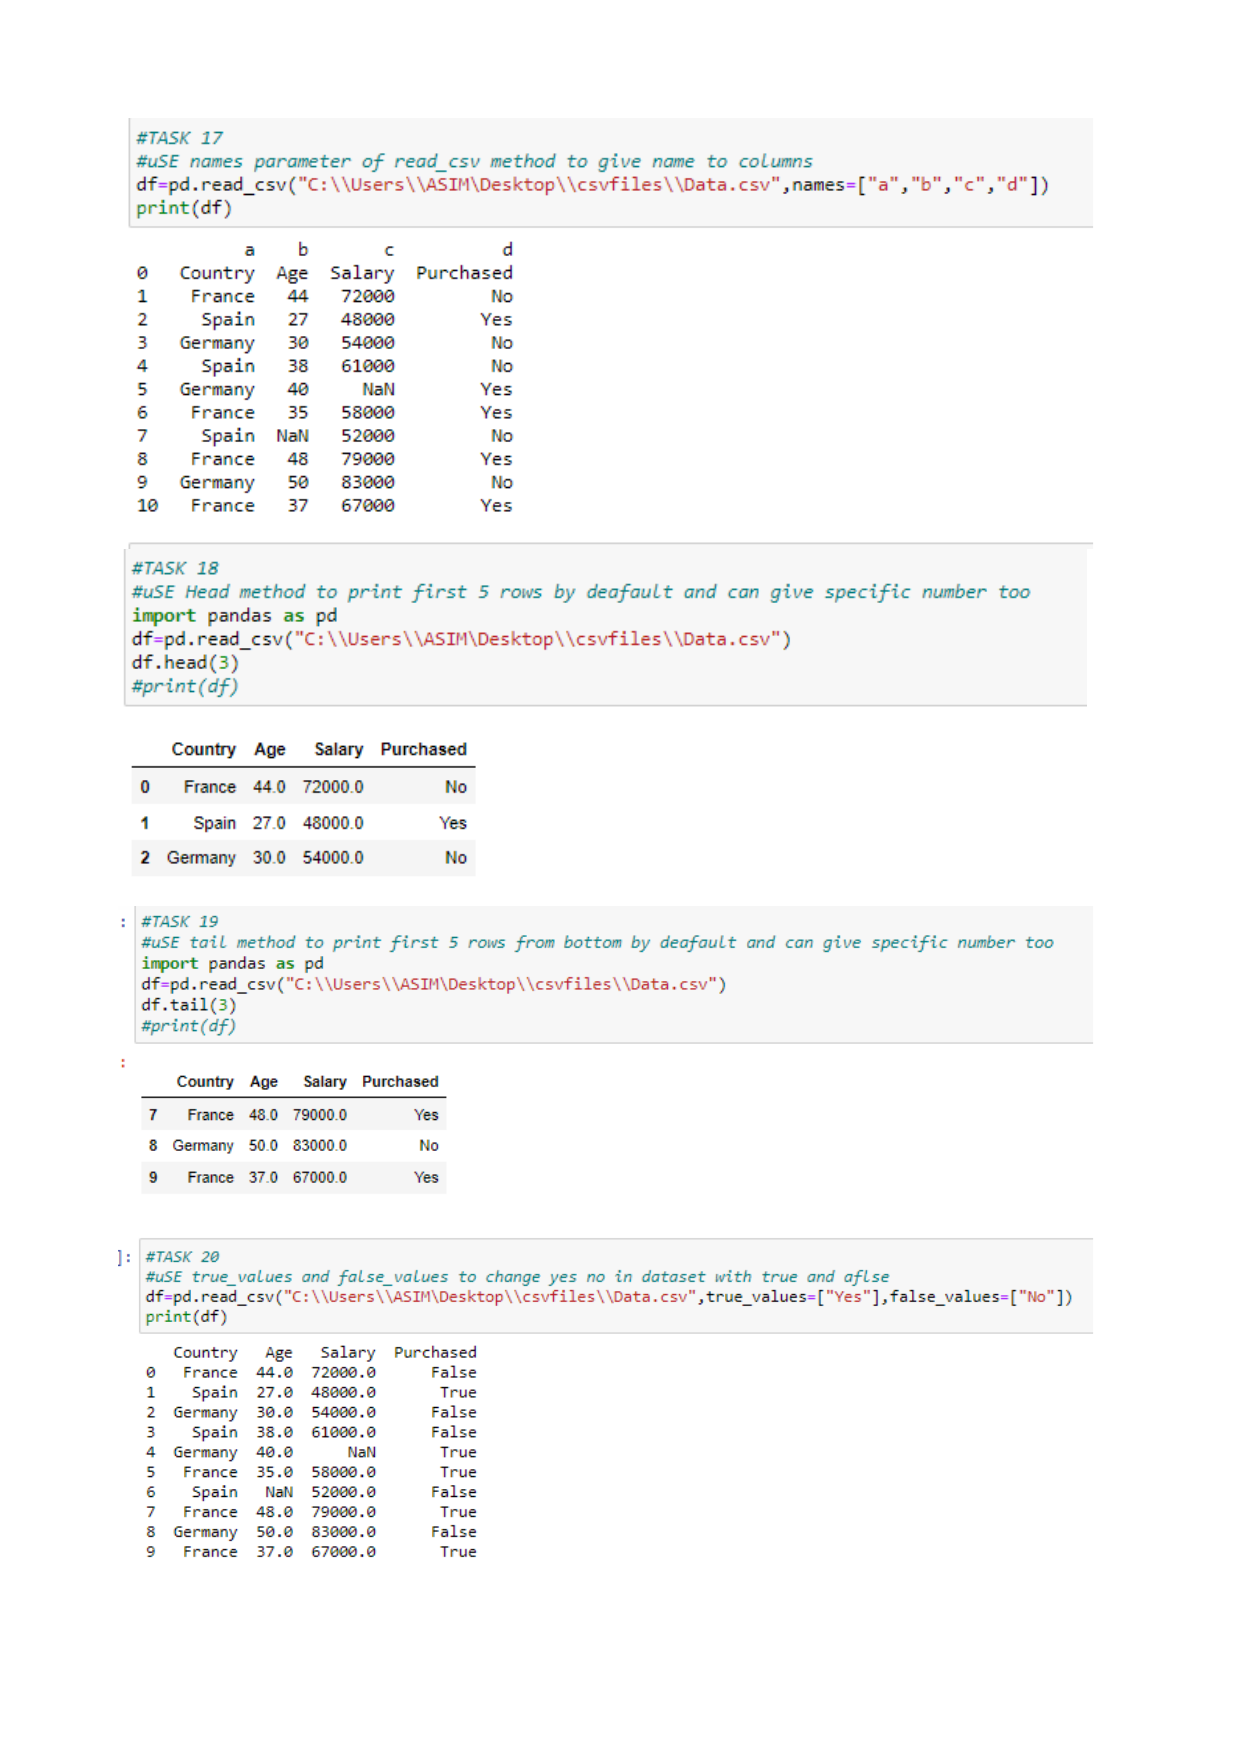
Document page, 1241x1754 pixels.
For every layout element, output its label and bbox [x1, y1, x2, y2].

picture [118, 118, 1094, 878]
picture [118, 906, 1094, 1201]
picture [118, 1229, 1094, 1581]
